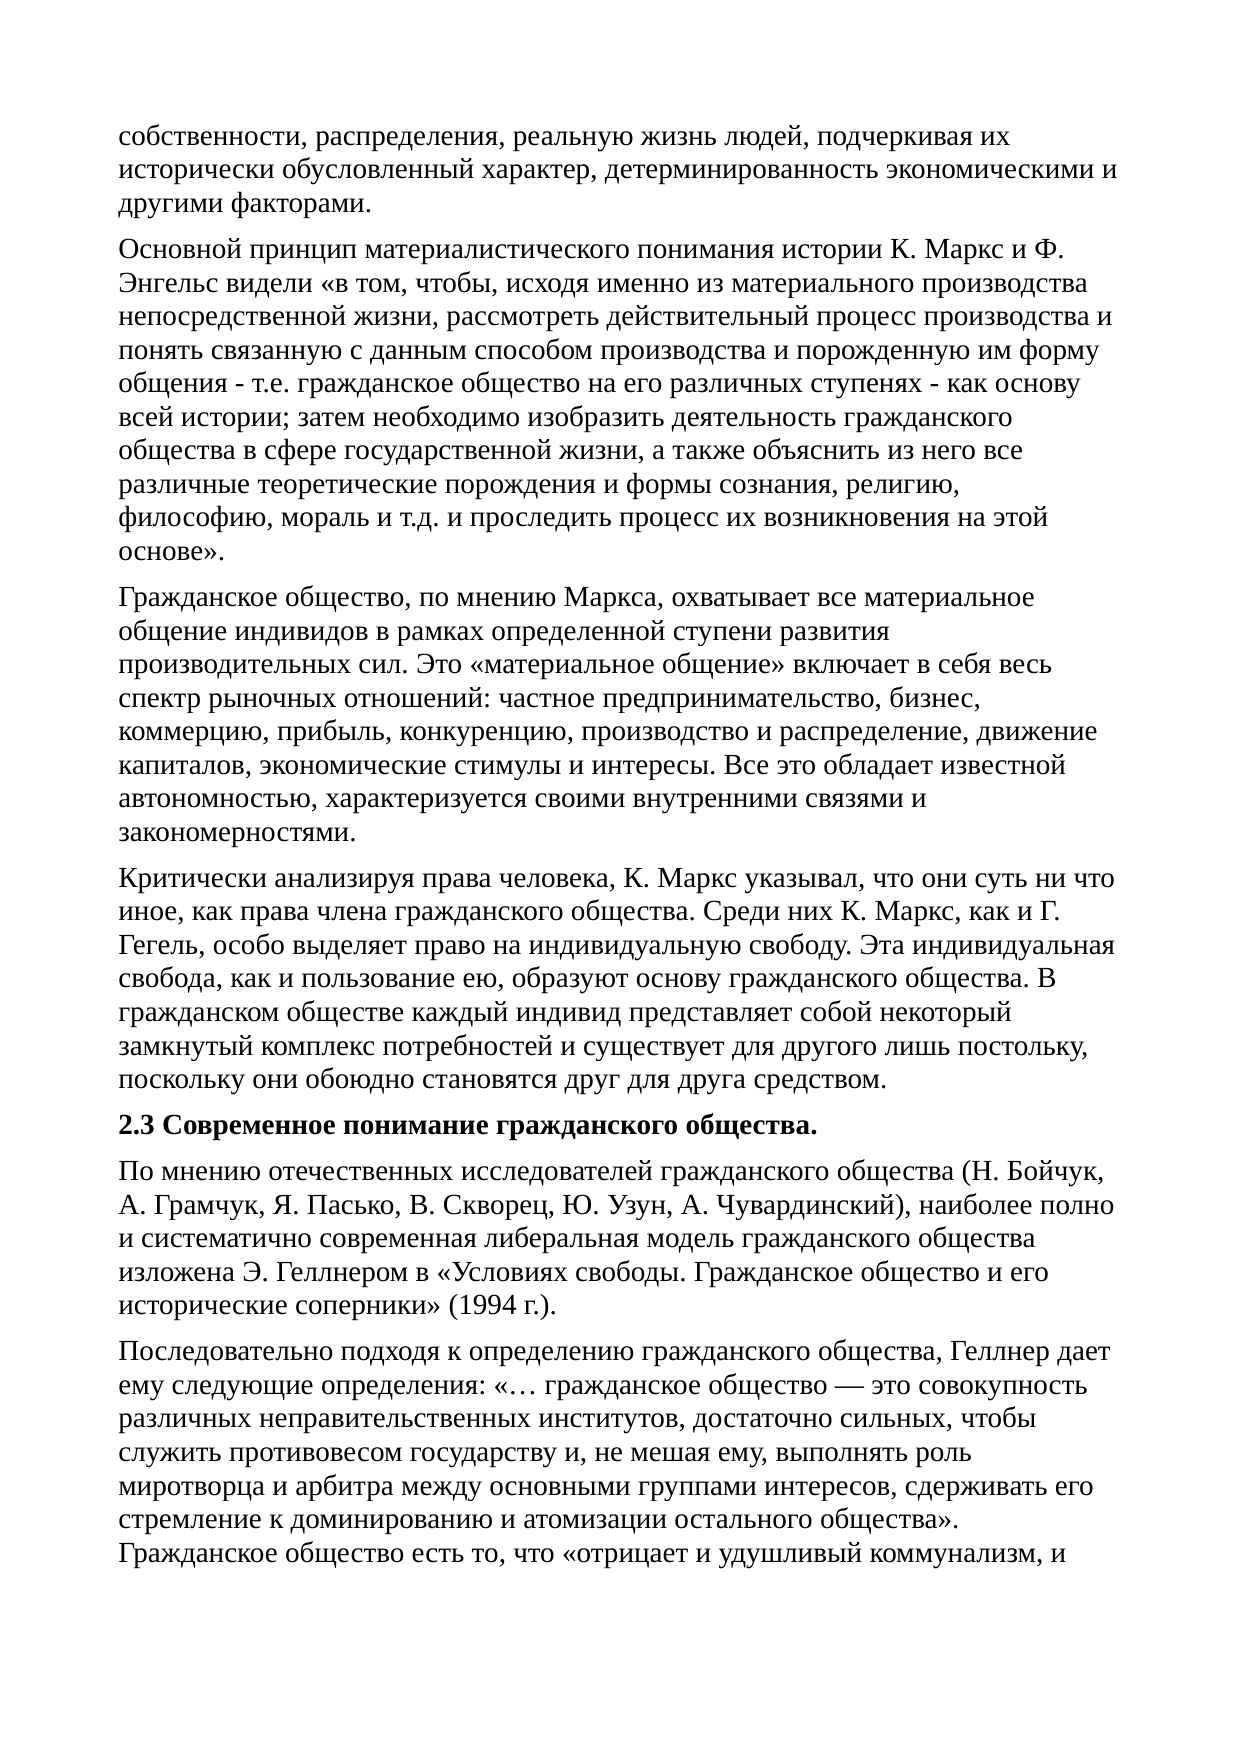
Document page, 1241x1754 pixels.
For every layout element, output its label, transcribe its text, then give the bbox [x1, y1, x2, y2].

text 2.3 Современное понимание гражданского общества. [118, 1107, 1122, 1141]
text Критически анализируя права человека, К. Маркс указывал, что они суть ни что иное, как права члена гражданского общества. Среди них К. Маркс, как и Г. Гегель, особо выделяет право на индивидуальную свободу. Эта индивидуальная свобода, как и пользование ею, образуют основу гражданского общества. В гражданском обществе каждый индивид представляет собой некоторый замкнутый комплекс потребностей и существует для другого лишь постольку, поскольку они обоюдно становятся друг для друга средством. [118, 860, 1122, 1095]
text собственности, распределения, реальную жизнь людей, подчеркивая их исторически обусловленный характер, детерминированность экономическими и другими факторами. [118, 118, 1122, 219]
text По мнению отечественных исследователей гражданского общества (Н. Бойчук, А. Грамчук, Я. Пасько, В. Скворец, Ю. Узун, А. Чувардинский), наиболее полно и систематично современная либеральная модель гражданского общества изложена Э. Геллнером в «Условиях свободы. Гражданское общество и его исторические соперники» (1994 г.). [118, 1153, 1122, 1321]
text Основной принцип материалистического понимания истории К. Маркс и Ф. Энгельс видели «в том, чтобы, исходя именно из материального производства непосредственной жизни, рассмотреть действительный процесс производства и понять связанную с данным способом производства и порожденную им форму общения - т.е. гражданское общество на его различных ступенях - как основу всей истории; затем необходимо изобразить деятельность гражданского общества в сфере государственной жизни, а также объяснить из него все различные теоретические порождения и формы сознания, религию, философию, мораль и т.д. и проследить процесс их возникновения на этой основе». [118, 231, 1122, 567]
text Гражданское общество, по мнению Маркса, охватывает все материальное общение индивидов в рамках определенной ступени развития производительных сил. Это «материальное общение» включает в себя весь спектр рыночных отношений: частное предпринимательство, бизнес, коммерцию, прибыль, конкуренцию, производство и распределение, движение капиталов, экономические стимулы и интересы. Все это обладает известной автономностью, характеризуется своими внутренними связями и закономерностями. [118, 579, 1122, 847]
text Последовательно подходя к определению гражданского общества, Геллнер дает ему следующие определения: «… гражданское общество — это совокупность различных неправительственных институтов, достаточно сильных, чтобы служить противовесом государству и, не мешая ему, выполнять роль миротворца и арбитра между основными группами интере­сов, сдерживать его стремление к доминированию и атомизации остального общества». Гражданское общество есть то, что «отрицает и удушливый коммунализм, и [118, 1333, 1122, 1568]
